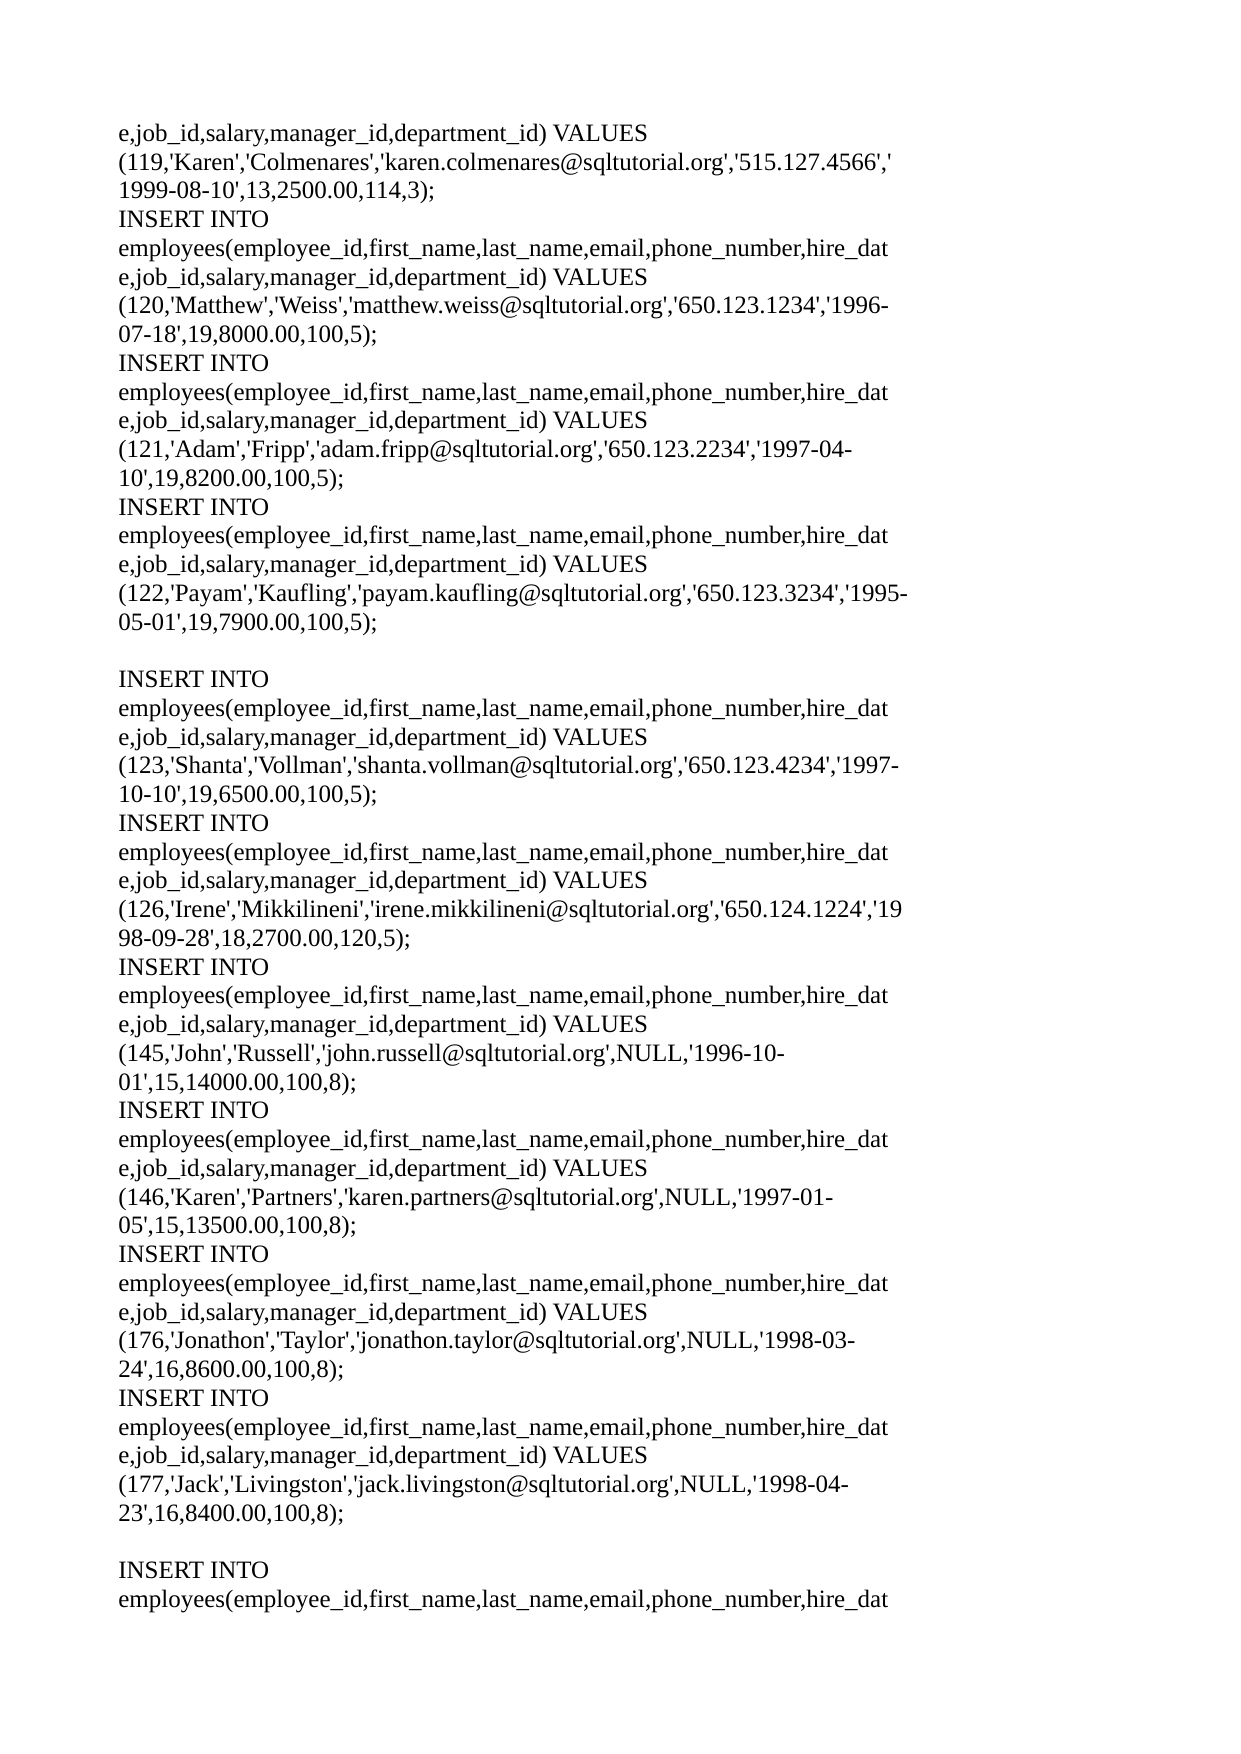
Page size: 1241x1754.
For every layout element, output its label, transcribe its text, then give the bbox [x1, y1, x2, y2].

text (121,'Adam','Fripp','adam.fripp@sqltutorial.org','650.123.2234','1997-04- [118, 434, 1122, 463]
text e,job_id,salary,manager_id,department_id) VALUES [118, 1441, 1122, 1469]
text employees(employee_id,first_name,last_name,email,phone_number,hire_dat [118, 1124, 1122, 1153]
text e,job_id,salary,manager_id,department_id) VALUES [118, 118, 1122, 147]
text (177,'Jack','Livingston','jack.livingston@sqltutorial.org',NULL,'1998-04- [118, 1469, 1122, 1498]
text employees(employee_id,first_name,last_name,email,phone_number,hire_dat [118, 837, 1122, 866]
text e,job_id,salary,manager_id,department_id) VALUES [118, 866, 1122, 894]
text employees(employee_id,first_name,last_name,email,phone_number,hire_dat [118, 1584, 1122, 1613]
text INSERT INTO [118, 204, 1122, 233]
text (146,'Karen','Partners','karen.partners@sqltutorial.org',NULL,'1997-01- [118, 1182, 1122, 1211]
text INSERT INTO [118, 1096, 1122, 1124]
text (176,'Jonathon','Taylor','jonathon.taylor@sqltutorial.org',NULL,'1998-03- [118, 1326, 1122, 1354]
text (123,'Shanta','Vollman','shanta.vollman@sqltutorial.org','650.123.4234','1997- [118, 751, 1122, 779]
text e,job_id,salary,manager_id,department_id) VALUES [118, 1153, 1122, 1182]
text 98-09-28',18,2700.00,120,5); [118, 923, 1122, 952]
text INSERT INTO [118, 492, 1122, 521]
text employees(employee_id,first_name,last_name,email,phone_number,hire_dat [118, 233, 1122, 262]
text INSERT INTO [118, 952, 1122, 981]
text 10',19,8200.00,100,5); [118, 463, 1122, 492]
text 05',15,13500.00,100,8); [118, 1211, 1122, 1239]
text INSERT INTO [118, 1239, 1122, 1268]
text e,job_id,salary,manager_id,department_id) VALUES [118, 262, 1122, 291]
text 05-01',19,7900.00,100,5); [118, 607, 1122, 636]
text employees(employee_id,first_name,last_name,email,phone_number,hire_dat [118, 1268, 1122, 1297]
text e,job_id,salary,manager_id,department_id) VALUES [118, 406, 1122, 434]
text 23',16,8400.00,100,8); [118, 1498, 1122, 1527]
text e,job_id,salary,manager_id,department_id) VALUES [118, 722, 1122, 751]
text employees(employee_id,first_name,last_name,email,phone_number,hire_dat [118, 1412, 1122, 1441]
text e,job_id,salary,manager_id,department_id) VALUES [118, 1009, 1122, 1038]
text (122,'Payam','Kaufling','payam.kaufling@sqltutorial.org','650.123.3234','1995- [118, 578, 1122, 607]
text (126,'Irene','Mikkilineni','irene.mikkilineni@sqltutorial.org','650.124.1224','19 [118, 894, 1122, 923]
text e,job_id,salary,manager_id,department_id) VALUES [118, 549, 1122, 578]
text (119,'Karen','Colmenares','karen.colmenares@sqltutorial.org','515.127.4566',' [118, 147, 1122, 176]
text e,job_id,salary,manager_id,department_id) VALUES [118, 1297, 1122, 1326]
text employees(employee_id,first_name,last_name,email,phone_number,hire_dat [118, 981, 1122, 1009]
text INSERT INTO [118, 1556, 1122, 1584]
text INSERT INTO [118, 348, 1122, 377]
text 1999-08-10',13,2500.00,114,3); [118, 176, 1122, 204]
text INSERT INTO [118, 664, 1122, 693]
text (120,'Matthew','Weiss','matthew.weiss@sqltutorial.org','650.123.1234','1996- [118, 291, 1122, 319]
text INSERT INTO [118, 808, 1122, 837]
text INSERT INTO [118, 1383, 1122, 1412]
text 07-18',19,8000.00,100,5); [118, 319, 1122, 348]
text employees(employee_id,first_name,last_name,email,phone_number,hire_dat [118, 377, 1122, 406]
text 10-10',19,6500.00,100,5); [118, 779, 1122, 808]
text (145,'John','Russell','john.russell@sqltutorial.org',NULL,'1996-10- [118, 1038, 1122, 1067]
text 24',16,8600.00,100,8); [118, 1354, 1122, 1383]
text employees(employee_id,first_name,last_name,email,phone_number,hire_dat [118, 521, 1122, 549]
text employees(employee_id,first_name,last_name,email,phone_number,hire_dat [118, 693, 1122, 722]
text 01',15,14000.00,100,8); [118, 1067, 1122, 1096]
